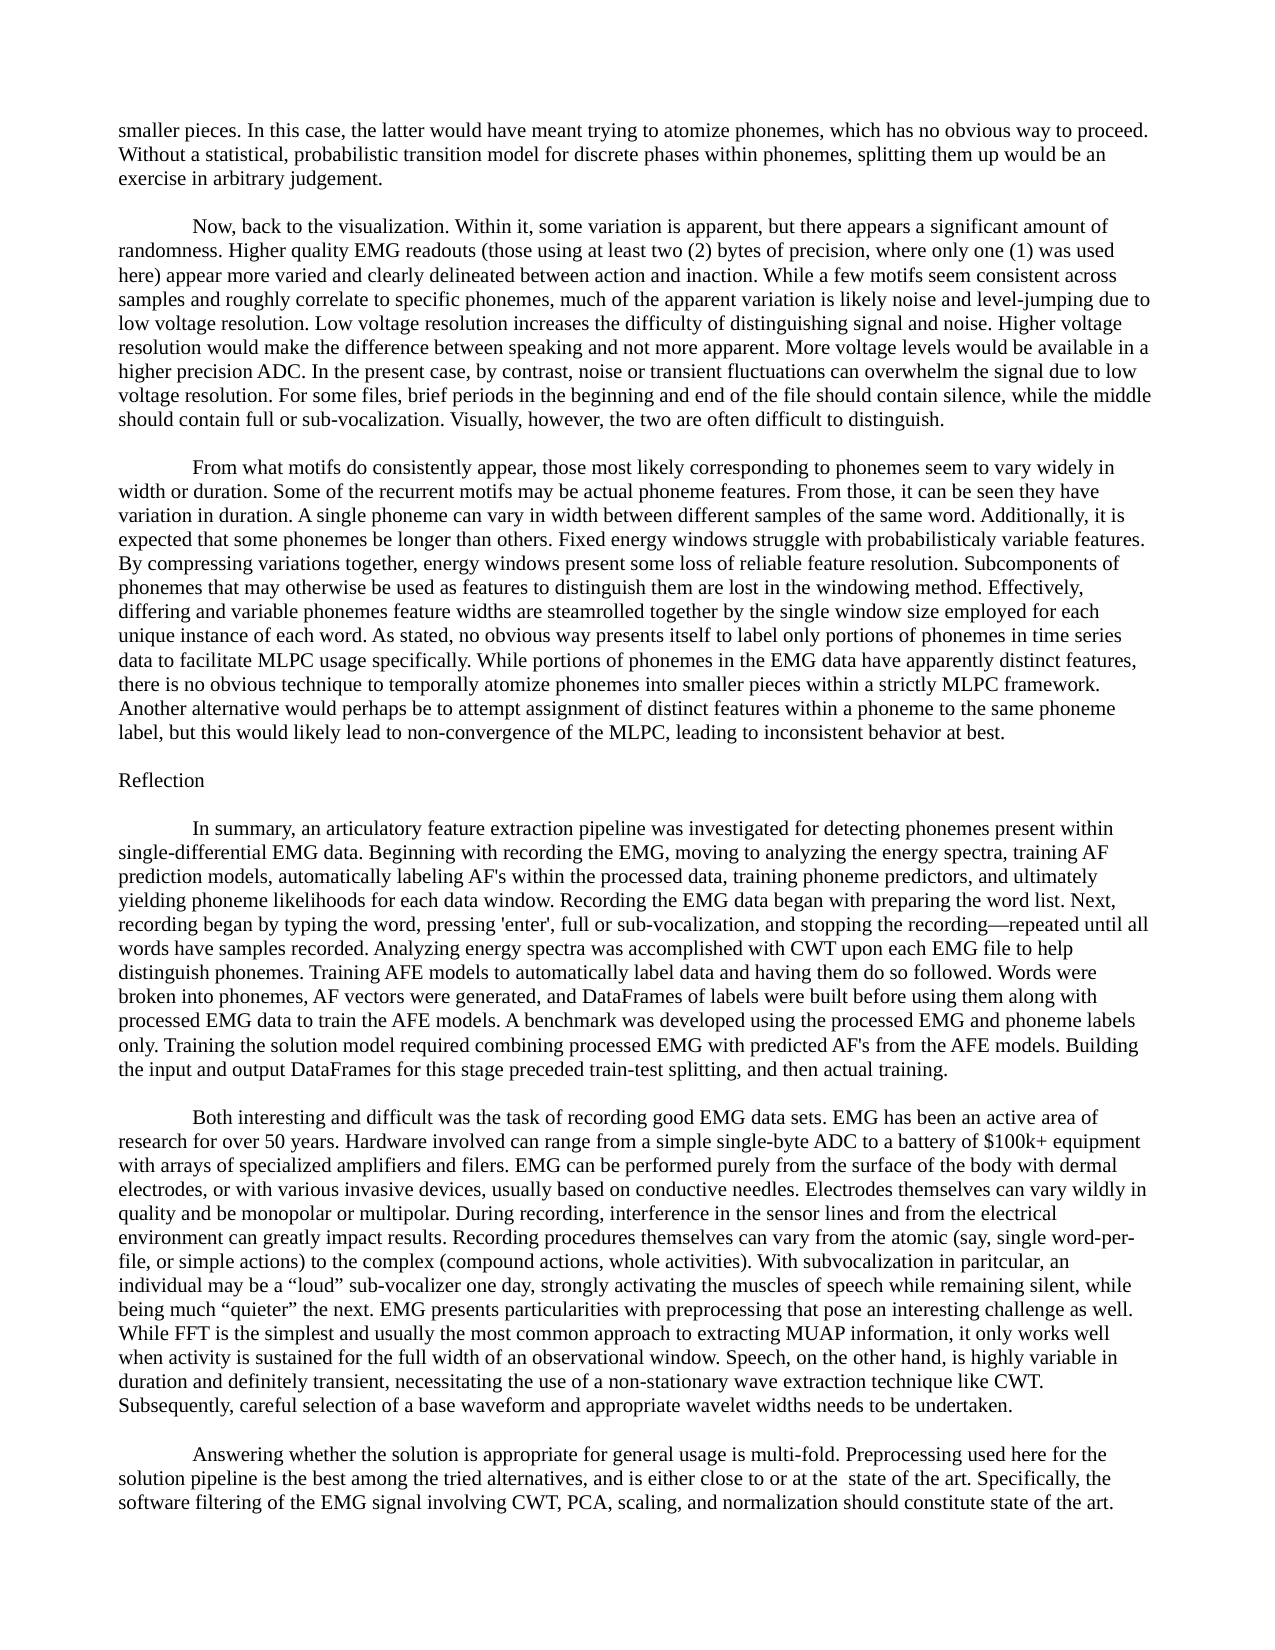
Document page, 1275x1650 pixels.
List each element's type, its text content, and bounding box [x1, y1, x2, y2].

text smaller pieces. In this case, the latter would have meant trying to atomize phonemes, which has no obvious way to proceed. Without a statistical, probabilistic transition model for discrete phases within phonemes, splitting them up would be an exercise in arbitrary judgement. [118, 118, 1157, 190]
text In summary, an articulatory feature extraction pipeline was investigated for detecting phonemes present within single-differential EMG data. Beginning with recording the EMG, moving to analyzing the energy spectra, training AF prediction models, automatically labeling AF's within the processed data, training phoneme predictors, and ultimately yielding phoneme likelihoods for each data window. Recording the EMG data began with preparing the word list. Next, recording began by typing the word, pressing 'enter', full or sub-vocalization, and stopping the recording—repeated until all words have samples recorded. Analyzing energy spectra was accomplished with CWT upon each EMG file to help distinguish phonemes. Training AFE models to automatically label data and having them do so followed. Words were broken into phonemes, AF vectors were generated, and DataFrames of labels were built before using them along with processed EMG data to train the AFE models. A benchmark was developed using the processed EMG and phoneme labels only. Training the solution model required combining processed EMG with predicted AF's from the AFE models. Building the input and output DataFrames for this stage preceded train-test splitting, and then actual training. [118, 816, 1157, 1081]
text Both interesting and difficult was the task of recording good EMG data sets. EMG has been an active area of research for over 50 years. Hardware involved can range from a simple single-byte ADC to a battery of $100k+ equipment with arrays of specialized amplifiers and filers. EMG can be performed purely from the surface of the body with dermal electrodes, or with various invasive devices, usually based on conductive needles. Electrodes themselves can vary wildly in quality and be monopolar or multipolar. During recording, interference in the sensor lines and from the electrical environment can greatly impact results. Recording procedures themselves can vary from the atomic (say, single word-per-file, or simple actions) to the complex (compound actions, whole activities). With subvocalization in paritcular, an individual may be a “loud” sub-vocalizer one day, strongly activating the muscles of speech while remaining silent, while being much “quieter” the next. EMG presents particularities with preprocessing that pose an interesting challenge as well. While FFT is the simplest and usually the most common approach to extracting MUAP information, it only works well when activity is sustained for the full width of an observational window. Speech, on the other hand, is highly variable in duration and definitely transient, necessitating the use of a non-stationary wave extraction technique like CWT. Subsequently, careful selection of a base waveform and appropriate wavelet widths needs to be undertaken. [118, 1105, 1157, 1417]
text Reflection [118, 768, 1157, 792]
text Answering whether the solution is appropriate for general usage is multi-fold. Preprocessing used here for the solution pipeline is the best among the tried alternatives, and is either close to or at the state of the art. Specifically, the software filtering of the EMG signal involving CWT, PCA, scaling, and normalization should constitute state of the art. [118, 1442, 1157, 1514]
text Now, back to the visualization. Within it, some variation is apparent, but there appears a significant amount of randomness. Higher quality EMG readouts (those using at least two (2) bytes of precision, where only one (1) was used here) appear more varied and clearly delineated between action and inaction. While a few motifs seem consistent across samples and roughly correlate to specific phonemes, much of the apparent variation is likely noise and level-jumping due to low voltage resolution. Low voltage resolution increases the difficulty of distinguishing signal and noise. Higher voltage resolution would make the difference between speaking and not more apparent. More voltage levels would be available in a higher precision ADC. In the present case, by contrast, noise or transient fluctuations can overwhelm the signal due to low voltage resolution. For some files, brief periods in the beginning and end of the file should contain silence, while the middle should contain full or sub-vocalization. Visually, however, the two are often difficult to distinguish. [118, 214, 1157, 431]
text From what motifs do consistently appear, those most likely corresponding to phonemes seem to vary widely in width or duration. Some of the recurrent motifs may be actual phoneme features. From those, it can be seen they have variation in duration. A single phoneme can vary in width between different samples of the same word. Additionally, it is expected that some phonemes be longer than others. Fixed energy windows struggle with probabilisticaly variable features. By compressing variations together, energy windows present some loss of reliable feature resolution. Subcomponents of phonemes that may otherwise be used as features to distinguish them are lost in the windowing method. Effectively, differing and variable phonemes feature widths are steamrolled together by the single window size employed for each unique instance of each word. As stated, no obvious way presents itself to label only portions of phonemes in time series data to facilitate MLPC usage specifically. While portions of phonemes in the EMG data have apparently distinct features, there is no obvious technique to temporally atomize phonemes into smaller pieces within a strictly MLPC framework. Another alternative would perhaps be to attempt assignment of distinct features within a phoneme to the same phoneme label, but this would likely lead to non-convergence of the MLPC, leading to inconsistent behavior at best. [118, 455, 1157, 744]
